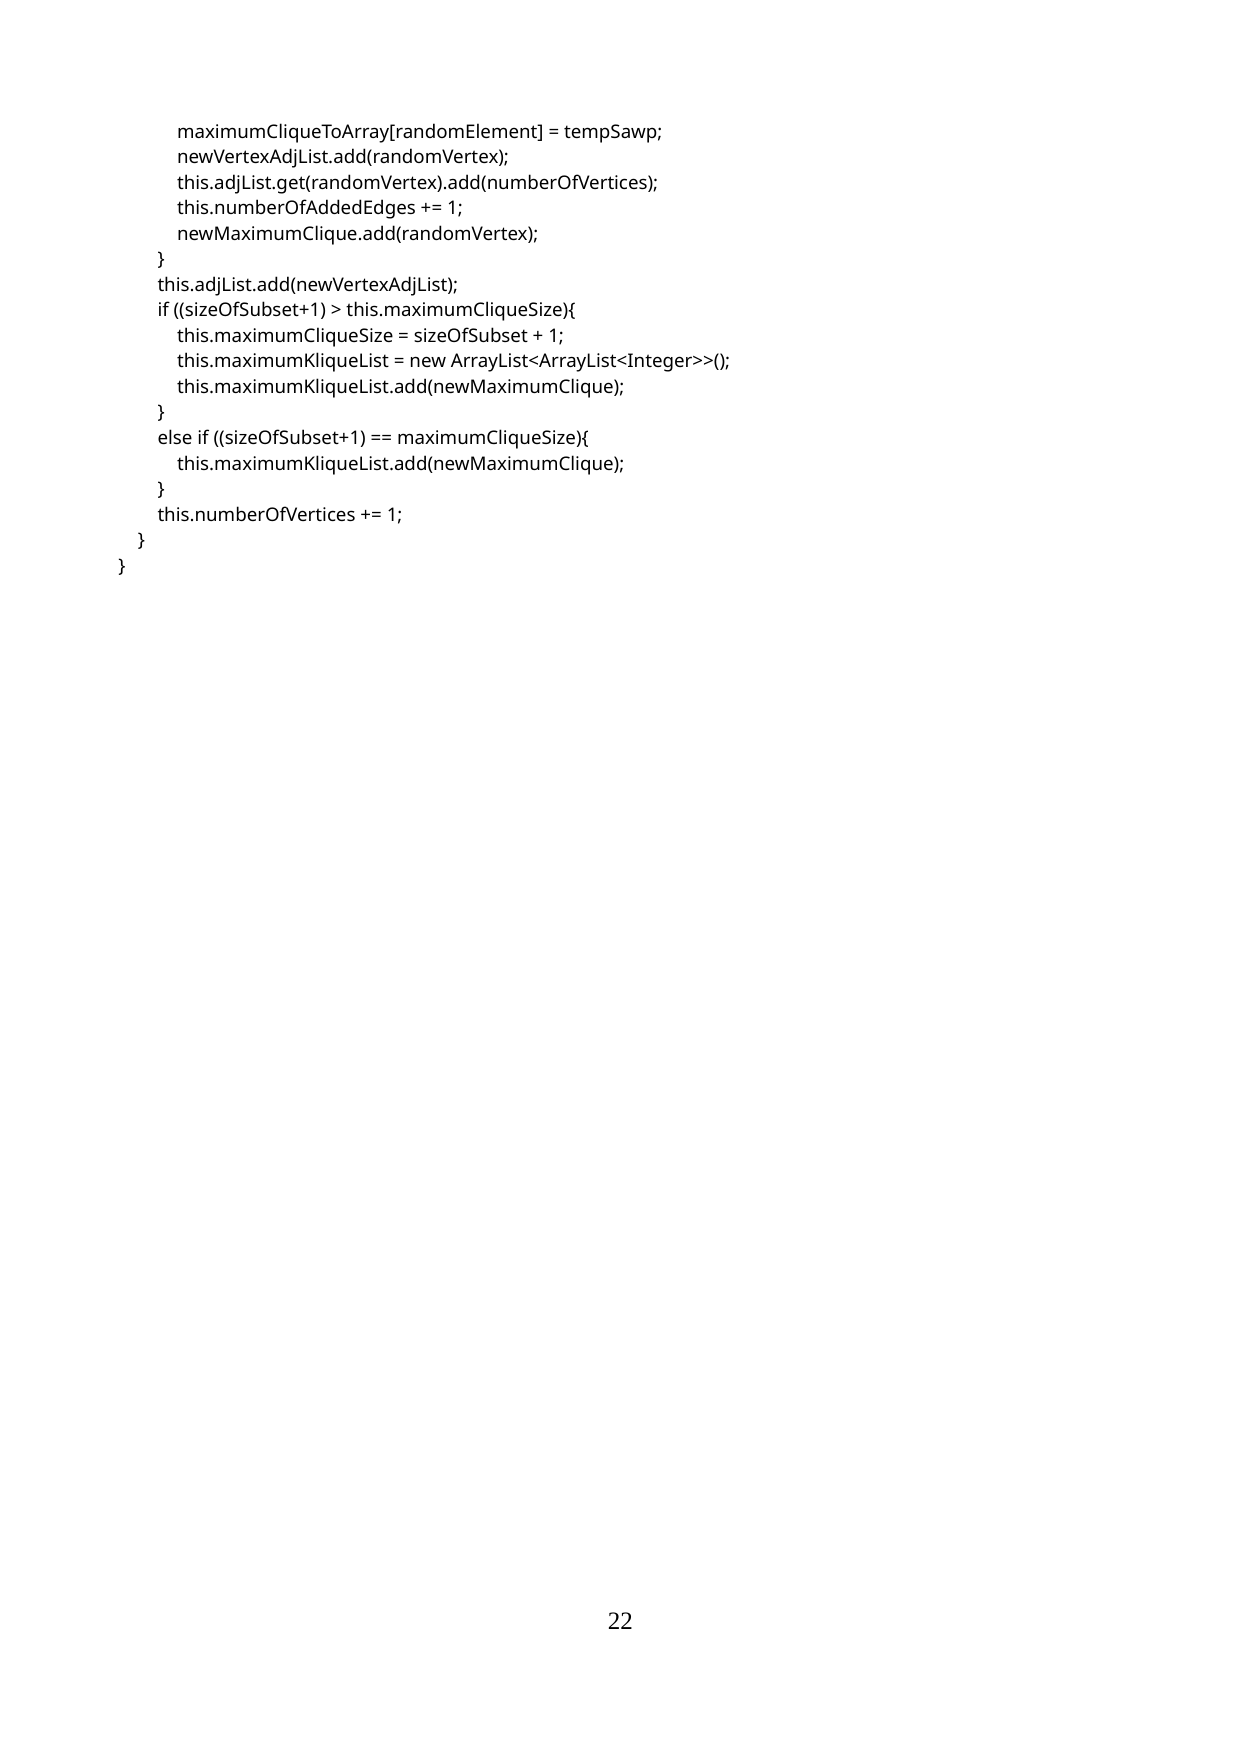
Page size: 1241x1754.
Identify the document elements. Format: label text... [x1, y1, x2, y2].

text this.maximumKliqueList.add(newMaximumClique); [118, 450, 1122, 475]
text this.maximumKliqueList = new ArrayList<ArrayList<Integer>>(); [118, 348, 1122, 373]
text } [118, 399, 1122, 424]
text } [118, 246, 1122, 271]
text this.maximumCliqueSize = sizeOfSubset + 1; [118, 322, 1122, 348]
text else if ((sizeOfSubset+1) == maximumCliqueSize){ [118, 424, 1122, 450]
text newMaximumClique.add(randomVertex); [118, 220, 1122, 246]
text this.adjList.add(newVertexAdjList); [118, 271, 1122, 297]
text } [118, 552, 1122, 577]
text this.adjList.get(randomVertex).add(numberOfVertices); [118, 169, 1122, 195]
text maximumCliqueToArray[randomElement] = tempSawp; [118, 118, 1122, 144]
text newVertexAdjList.add(randomVertex); [118, 144, 1122, 169]
text } [118, 526, 1122, 552]
text } [118, 475, 1122, 501]
text this.numberOfVertices += 1; [118, 501, 1122, 526]
text if ((sizeOfSubset+1) > this.maximumCliqueSize){ [118, 297, 1122, 322]
text this.maximumKliqueList.add(newMaximumClique); [118, 373, 1122, 399]
text this.numberOfAddedEdges += 1; [118, 195, 1122, 220]
